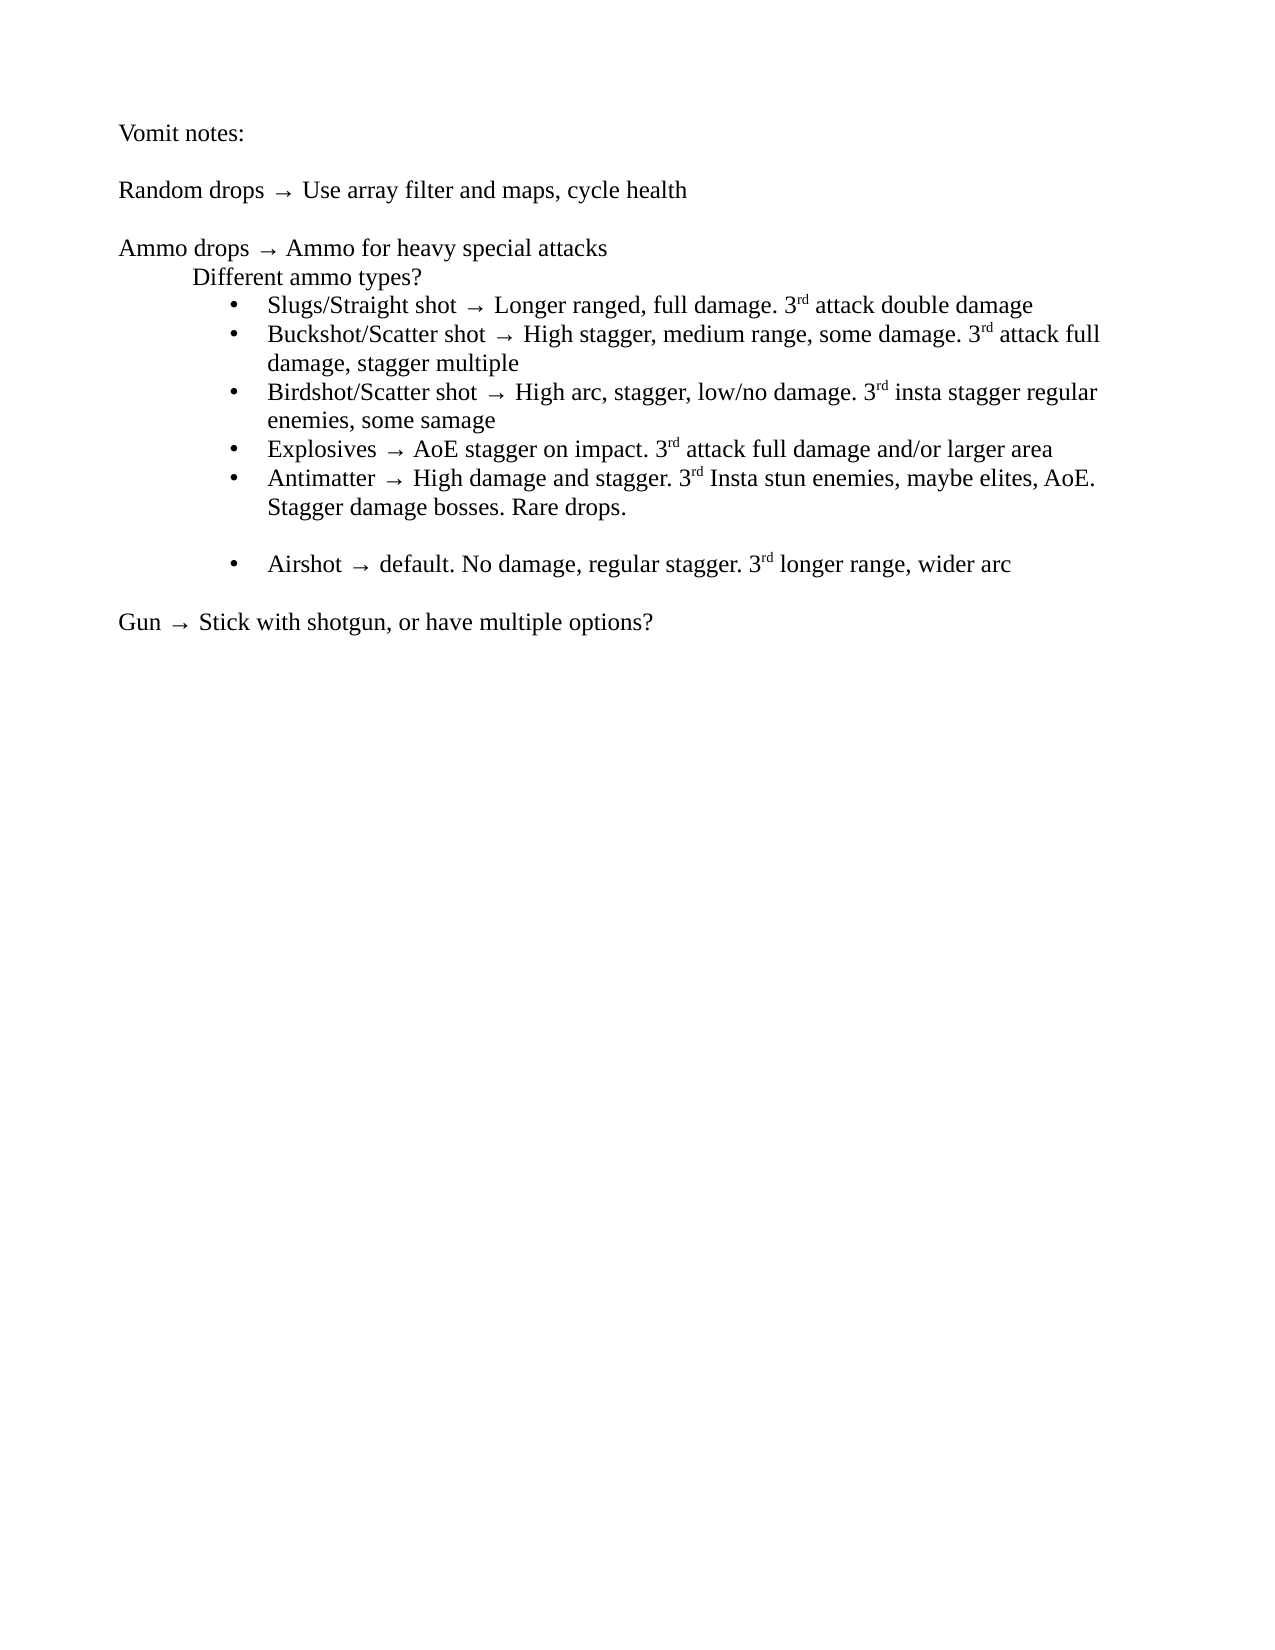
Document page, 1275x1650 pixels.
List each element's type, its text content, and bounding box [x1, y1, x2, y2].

list Antimatter → High damage and stagger. 3rd Insta stun enemies, maybe elites, AoE. Stagger damage bosses. Rare drops. [229, 463, 1157, 521]
list Buckshot/Scatter shot → High stagger, medium range, some damage. 3rd attack full damage, stagger multiple [229, 319, 1157, 377]
text Vomit notes: [118, 118, 1157, 147]
text Gun → Stick with shotgun, or have multiple options? [118, 607, 1157, 636]
text Ammo drops → Ammo for heavy special attacks [118, 233, 1157, 262]
list Birdshot/Scatter shot → High arc, stagger, low/no damage. 3rd insta stagger regular enemies, some samage [229, 377, 1157, 434]
list Slugs/Straight shot → Longer ranged, full damage. 3rd attack double damage [229, 291, 1157, 319]
list Explosives → AoE stagger on impact. 3rd attack full damage and/or larger area [229, 434, 1157, 463]
text Random drops → Use array filter and maps, cycle health [118, 176, 1157, 204]
list Airshot → default. No damage, regular stagger. 3rd longer range, wider arc [229, 549, 1157, 578]
text Different ammo types? [118, 262, 1157, 291]
